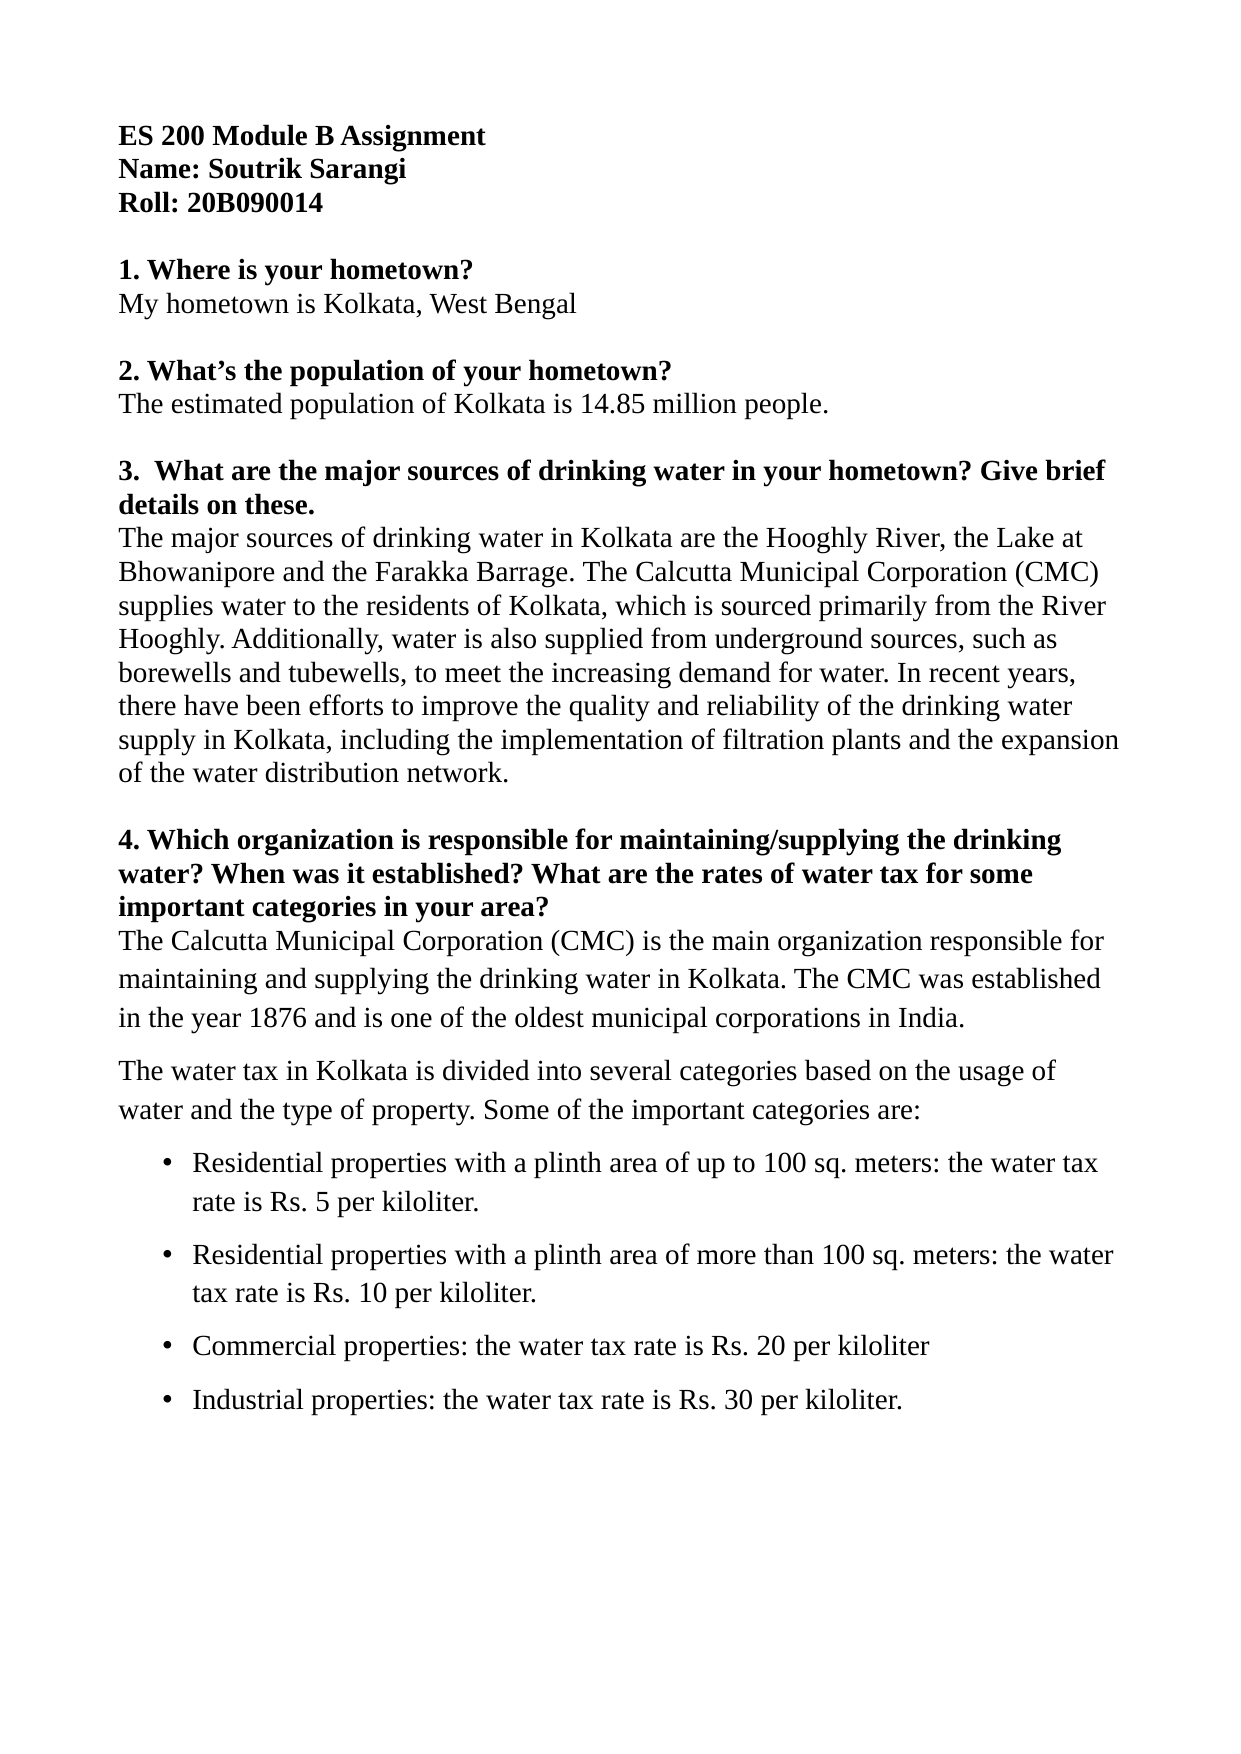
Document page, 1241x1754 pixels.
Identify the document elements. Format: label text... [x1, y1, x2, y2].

list Residential properties with a plinth area of more than 100 sq. meters: the water tax rate is Rs. 10 per kiloliter. [162, 1237, 1122, 1309]
text 4. Which organization is responsible for maintaining/supplying the drinking water? When was it established? What are the rates of water tax for some important categories in your area? [118, 822, 1122, 923]
text 3. What are the major sources of drinking water in your hometown? Give brief details on these. [118, 453, 1122, 521]
text Roll: 20B090014 [118, 185, 1122, 219]
text 2. What’s the population of your hometown? [118, 353, 1122, 386]
list Residential properties with a plinth area of up to 100 sq. meters: the water tax rate is Rs. 5 per kiloliter. [162, 1145, 1122, 1217]
text The estimated population of Kolkata is 14.85 million people. [118, 386, 1122, 420]
text The water tax in Kolkata is divided into several categories based on the usage of water and the type of property. Some of the important categories are: [118, 1053, 1122, 1125]
text My hometown is Kolkata, West Bengal [118, 286, 1122, 319]
list Industrial properties: the water tax rate is Rs. 30 per kiloliter. [162, 1382, 1122, 1415]
text The major sources of drinking water in Kolkata are the Hooghly River, the Lake at Bhowanipore and the Farakka Barrage. The Calcutta Municipal Corporation (CMC) supplies water to the residents of Kolkata, which is sourced primarily from the River Hooghly. Additionally, water is also supplied from underground sources, such as borewells and tubewells, to meet the increasing demand for water. In recent years, there have been efforts to improve the quality and reliability of the drinking water supply in Kolkata, including the implementation of filtration plants and the expansion of the water distribution network. [118, 521, 1122, 789]
text The Calcutta Municipal Corporation (CMC) is the main organization responsible for maintaining and supplying the drinking water in Kolkata. The CMC was established in the year 1876 and is one of the oldest municipal corporations in India. [118, 923, 1122, 1034]
text Name: Soutrik Sarangi [118, 152, 1122, 185]
list Commercial properties: the water tax rate is Rs. 20 per kiloliter [162, 1328, 1122, 1362]
text 1. Where is your hometown? [118, 252, 1122, 286]
text ES 200 Module B Assignment [118, 118, 1122, 152]
